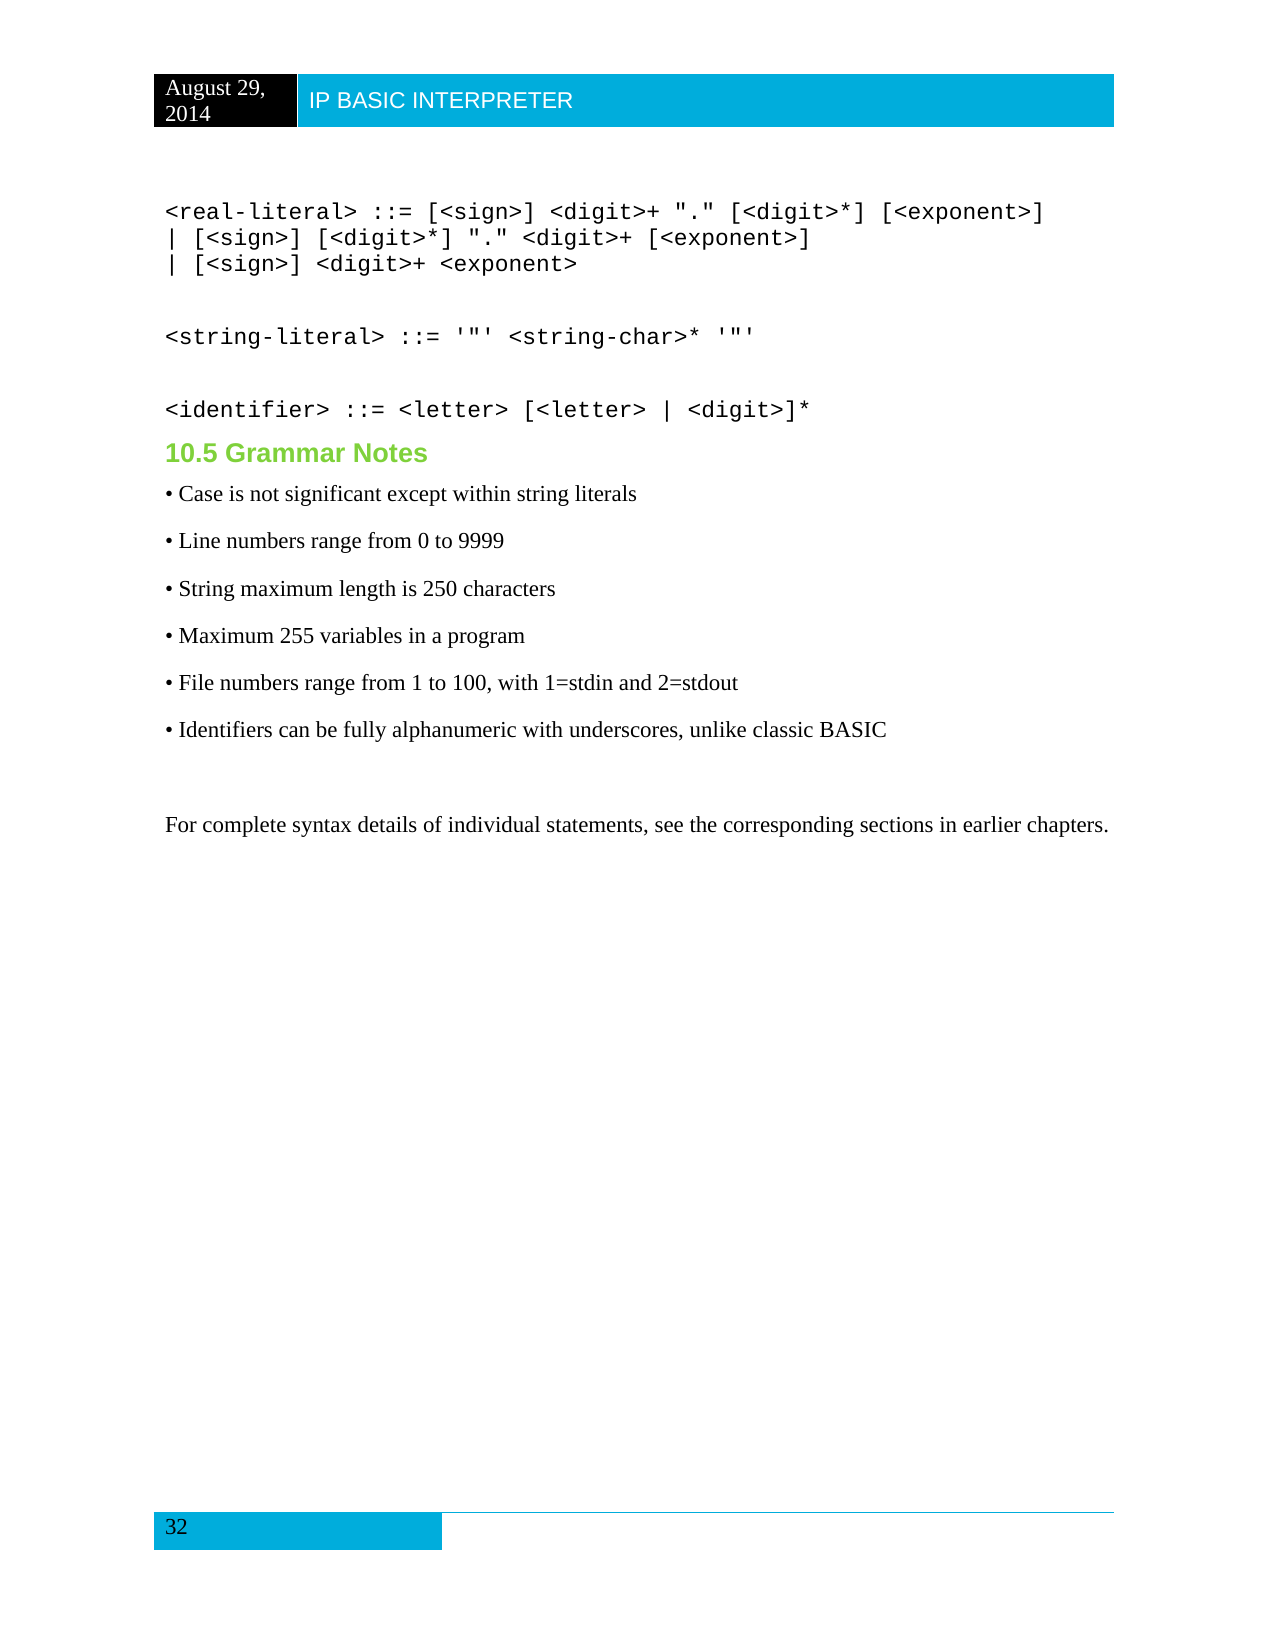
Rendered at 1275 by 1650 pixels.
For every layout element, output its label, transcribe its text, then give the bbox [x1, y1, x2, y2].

text | [<sign>] <digit>+ <exponent> [165, 252, 1125, 278]
text <string-literal> ::= '"' <string-char>* '"' [165, 325, 1125, 351]
text • String maximum length is 250 characters [165, 575, 1125, 601]
text <real-literal> ::= [<sign>] <digit>+ "." [<digit>*] [<exponent>] [165, 200, 1125, 226]
text For complete syntax details of individual statements, see the corresponding sections in earlier chapters. [165, 811, 1125, 837]
text • Identifiers can be fully alphanumeric with underscores, unlike classic BASIC [165, 716, 1125, 743]
text • Line numbers range from 0 to 9999 [165, 528, 1125, 554]
text <identifier> ::= <letter> [<letter> | <digit>]* [165, 398, 1125, 424]
text • Case is not significant except within string literals [165, 480, 1125, 507]
text • File numbers range from 1 to 100, with 1=stdin and 2=stdout [165, 669, 1125, 696]
text • Maximum 255 variables in a program [165, 622, 1125, 648]
subtitle Grammar Notes [165, 437, 1125, 468]
text | [<sign>] [<digit>*] "." <digit>+ [<exponent>] [165, 226, 1125, 252]
